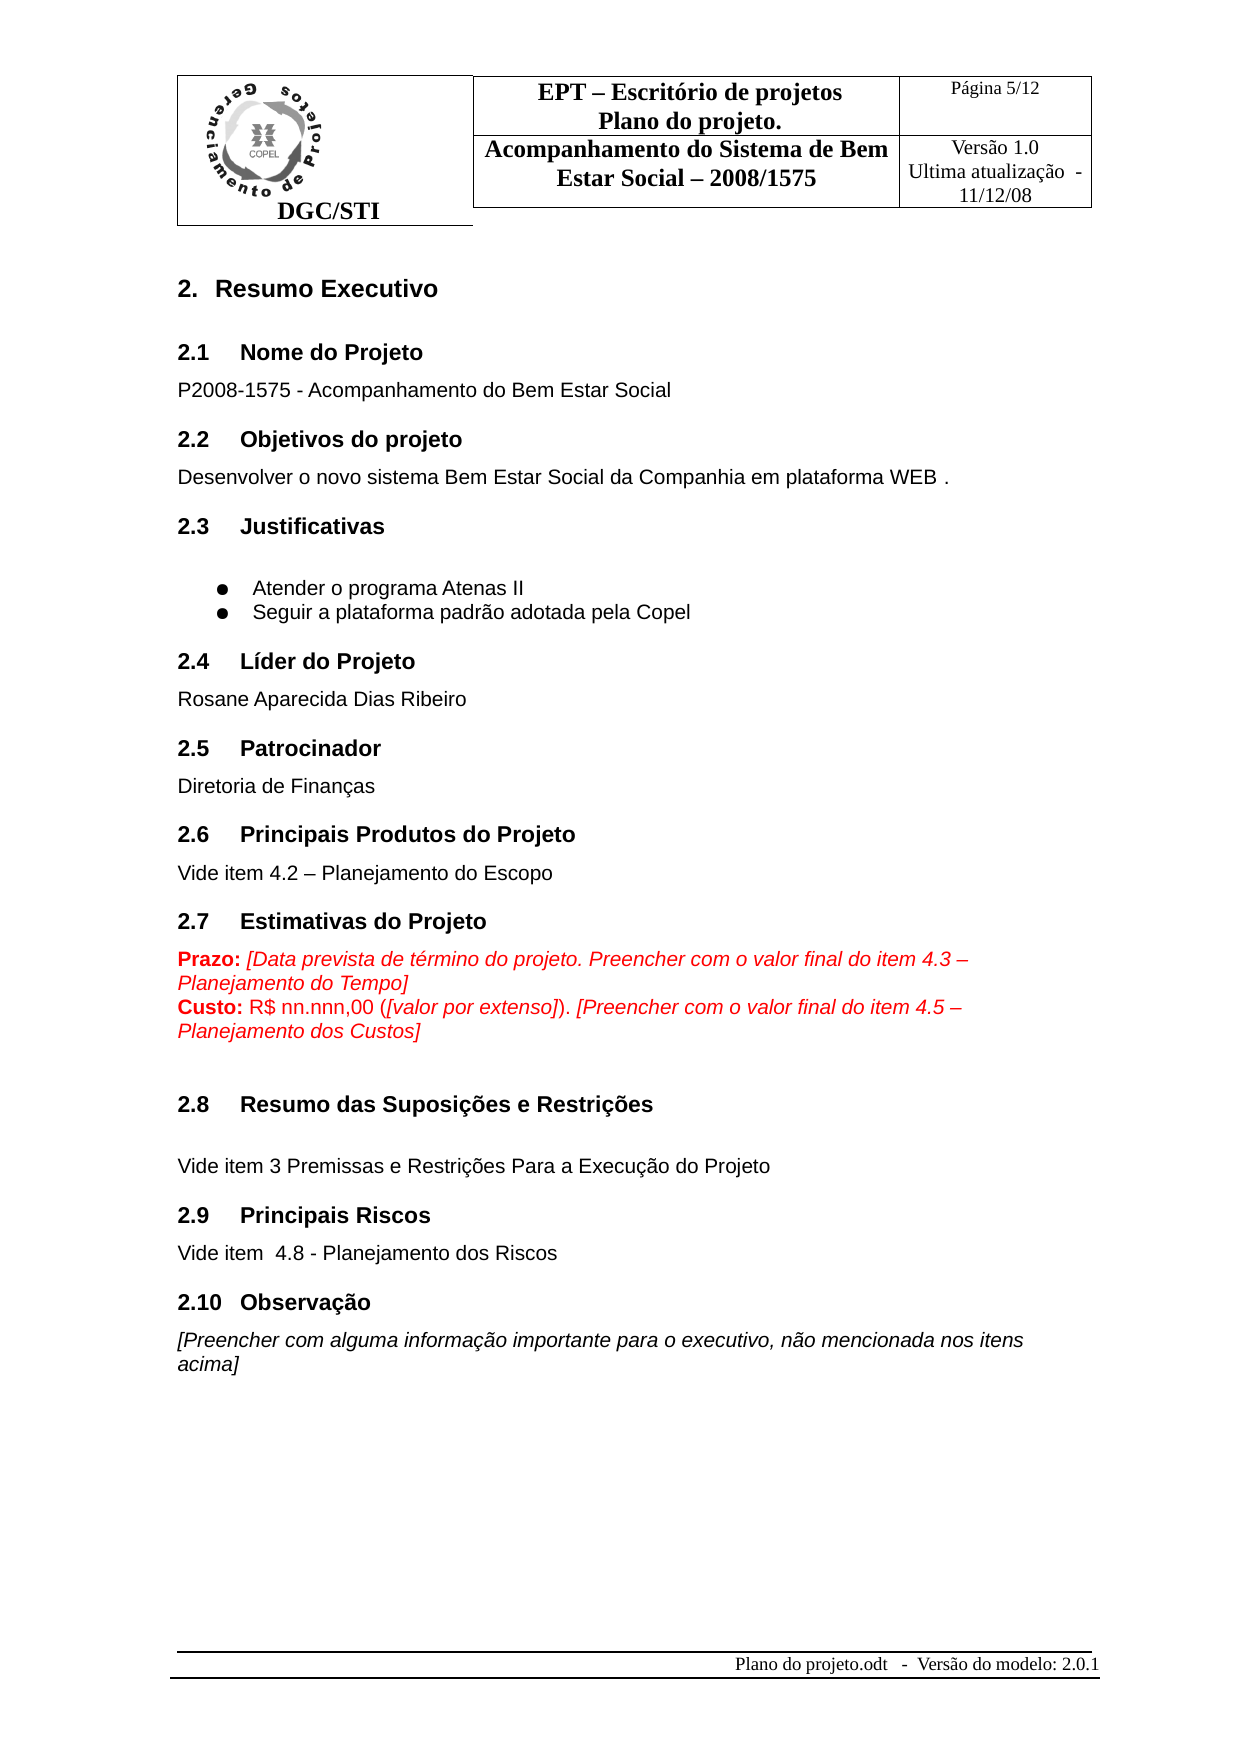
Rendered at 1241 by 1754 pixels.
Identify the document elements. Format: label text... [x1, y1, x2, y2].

text Desenvolver o novo sistema Bem Estar Social da Companhia em plataforma WEB . [177, 465, 1092, 489]
text Prazo: [Data prevista de término do projeto. Preencher com o valor final do item 4.3 – Planejamento do Tempo] [177, 947, 1092, 995]
list Resumo das Suposições e Restrições [177, 1091, 1092, 1117]
list Justificativas [177, 513, 1092, 539]
text [Preencher com alguma informação importante para o executivo, não mencionada nos itens acima] [177, 1327, 1092, 1375]
text Vide item 3 Premissas e Restrições Para a Execução do Projeto [177, 1154, 1092, 1178]
text P2008-1575 - Acompanhamento do Bem Estar Social [177, 378, 1092, 402]
list Atender o programa Atenas II [215, 576, 1092, 600]
list Resumo Executivo [177, 274, 1092, 303]
text Vide item 4.2 – Planejamento do Escopo [177, 860, 1092, 884]
text Custo: R$ nn.nnn,00 ([valor por extenso]). [Preencher com o valor final do item 4.5 – Planejamento dos Custos] [177, 995, 1092, 1043]
list Principais Produtos do Projeto [177, 821, 1092, 848]
text Rosane Aparecida Dias Ribeiro [177, 687, 1092, 711]
text Vide item 4.8 - Planejamento dos Riscos [177, 1241, 1092, 1264]
list Nome do Projeto [177, 339, 1092, 366]
list Líder do Projeto [177, 648, 1092, 674]
list Patrocinador [177, 734, 1092, 761]
list Observação [177, 1288, 1092, 1315]
text Diretoria de Finanças [177, 773, 1092, 797]
list Objetivos do projeto [177, 426, 1092, 452]
list Seguir a plataforma padrão adotada pela Copel [215, 600, 1092, 624]
list Estimativas do Projeto [177, 908, 1092, 934]
list Principais Riscos [177, 1202, 1092, 1228]
